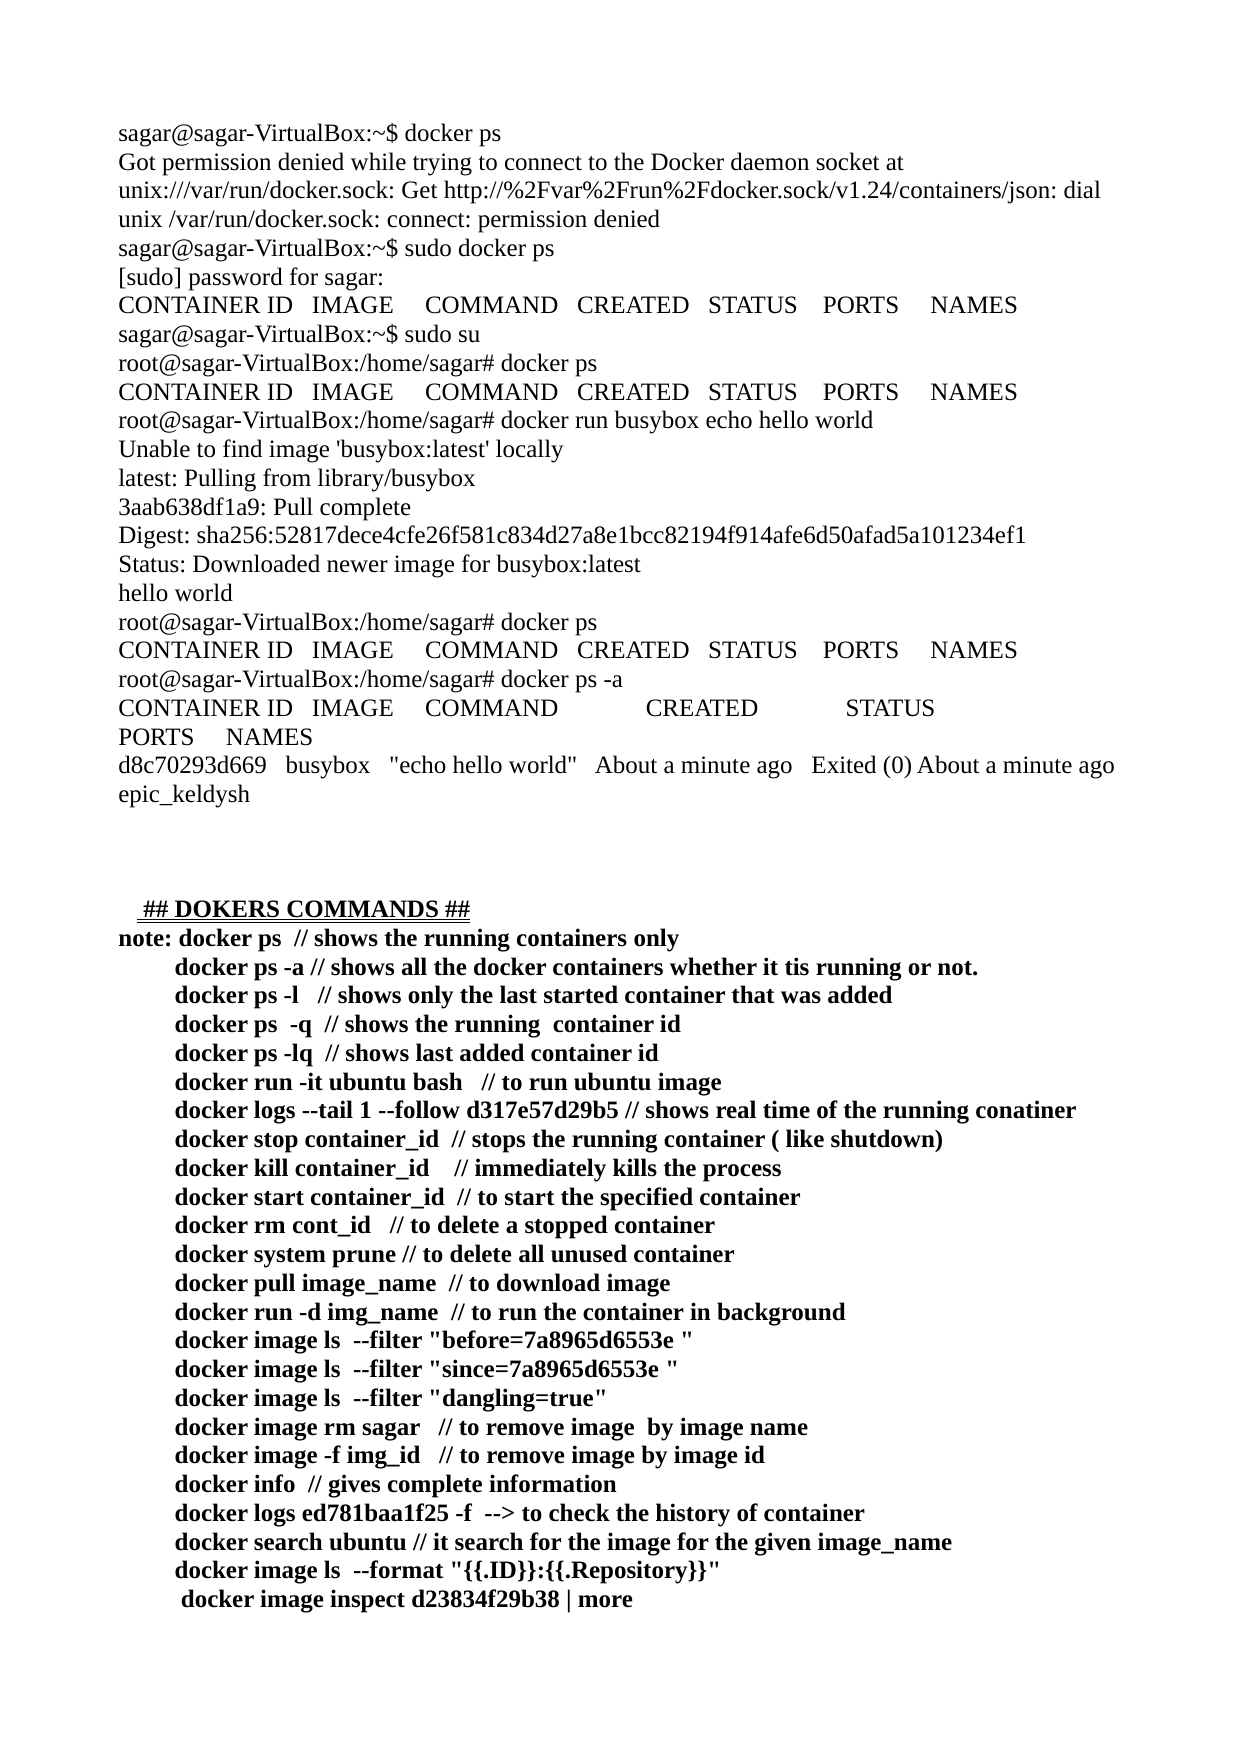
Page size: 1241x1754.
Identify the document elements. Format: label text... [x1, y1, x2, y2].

text docker logs ed781baa1f25 -f --> to check the history of container [118, 1498, 1122, 1527]
text CONTAINER ID IMAGE COMMAND CREATED STATUS PORTS NAMES [118, 377, 1122, 406]
text ## DOKERS COMMANDS ## [118, 894, 1122, 923]
text docker image ls --filter "dangling=true" [118, 1383, 1122, 1412]
text docker image ls --format "{{.ID}}:{{.Repository}}" [118, 1556, 1122, 1584]
text sagar@sagar-VirtualBox:~$ sudo su [118, 319, 1122, 348]
text docker ps -l // shows only the last started container that was added [118, 981, 1122, 1009]
text sagar@sagar-VirtualBox:~$ docker ps [118, 118, 1122, 147]
text root@sagar-VirtualBox:/home/sagar# docker ps [118, 607, 1122, 636]
text docker image ls --filter "since=7a8965d6553e " [118, 1354, 1122, 1383]
text docker system prune // to delete all unused container [118, 1239, 1122, 1268]
text docker ps -q // shows the running container id [118, 1009, 1122, 1038]
text [sudo] password for sagar: [118, 262, 1122, 291]
text Unable to find image 'busybox:latest' locally [118, 434, 1122, 463]
text docker search ubuntu // it search for the image for the given image_name [118, 1527, 1122, 1556]
text root@sagar-VirtualBox:/home/sagar# docker ps [118, 348, 1122, 377]
text sagar@sagar-VirtualBox:~$ sudo docker ps [118, 233, 1122, 262]
text docker run -it ubuntu bash // to run ubuntu image [118, 1067, 1122, 1096]
text docker ps -lq // shows last added container id [118, 1038, 1122, 1067]
text docker info // gives complete information [118, 1469, 1122, 1498]
text hello world [118, 578, 1122, 607]
text docker start container_id // to start the specified container [118, 1182, 1122, 1211]
text latest: Pulling from library/busybox [118, 463, 1122, 492]
text docker image -f img_id // to remove image by image id [118, 1441, 1122, 1469]
text docker kill container_id // immediately kills the process [118, 1153, 1122, 1182]
text root@sagar-VirtualBox:/home/sagar# docker run busybox echo hello world [118, 406, 1122, 434]
text docker stop container_id // stops the running container ( like shutdown) [118, 1124, 1122, 1153]
text root@sagar-VirtualBox:/home/sagar# docker ps -a [118, 664, 1122, 693]
text docker ps -a // shows all the docker containers whether it tis running or not. [118, 952, 1122, 981]
text CONTAINER ID IMAGE COMMAND CREATED STATUS PORTS NAMES [118, 636, 1122, 664]
text docker image ls --filter "before=7a8965d6553e " [118, 1326, 1122, 1354]
text docker pull image_name // to download image [118, 1268, 1122, 1297]
text Digest: sha256:52817dece4cfe26f581c834d27a8e1bcc82194f914afe6d50afad5a101234ef1 [118, 521, 1122, 549]
text d8c70293d669 busybox "echo hello world" About a minute ago Exited (0) About a minute ago epic_keldysh [118, 751, 1122, 808]
text CONTAINER ID IMAGE COMMAND CREATED STATUS PORTS NAMES [118, 291, 1122, 319]
text docker rm cont_id // to delete a stopped container [118, 1211, 1122, 1239]
text note: docker ps // shows the running containers only [118, 923, 1122, 952]
text docker logs --tail 1 --follow d317e57d29b5 // shows real time of the running conatiner [118, 1096, 1122, 1124]
text CONTAINER ID IMAGE COMMAND CREATED STATUS PORTS NAMES [118, 693, 1122, 751]
text docker run -d img_name // to run the container in background [118, 1297, 1122, 1326]
text docker image inspect d23834f29b38 | more [118, 1584, 1122, 1613]
text docker image rm sagar // to remove image by image name [118, 1412, 1122, 1441]
text Got permission denied while trying to connect to the Docker daemon socket at unix:///var/run/docker.sock: Get http://%2Fvar%2Frun%2Fdocker.sock/v1.24/containers/json: dial unix /var/run/docker.sock: connect: permission denied [118, 147, 1122, 233]
text 3aab638df1a9: Pull complete [118, 492, 1122, 521]
text Status: Downloaded newer image for busybox:latest [118, 549, 1122, 578]
